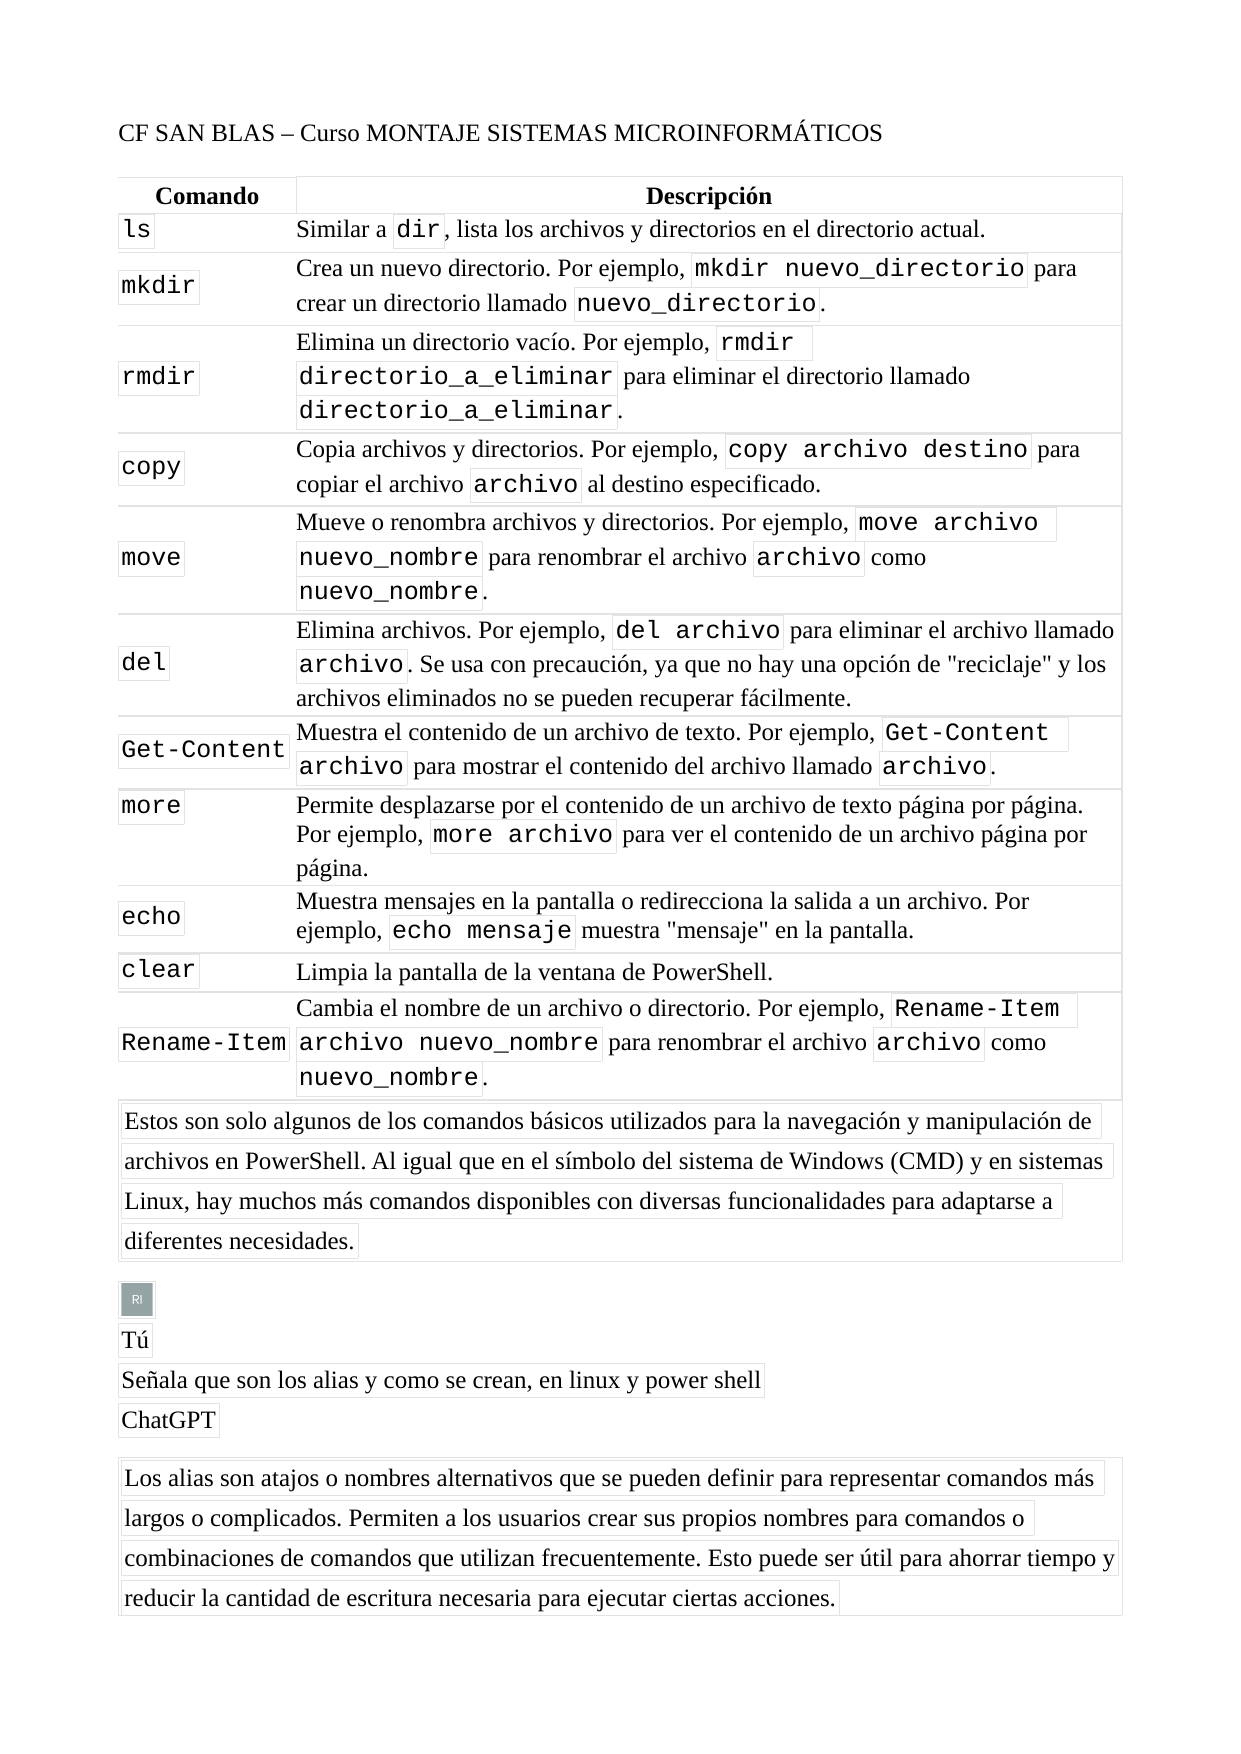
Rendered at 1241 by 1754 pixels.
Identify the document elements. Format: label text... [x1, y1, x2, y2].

text [765, 1363, 1122, 1397]
table_cell Similar a dir, lista los archivos y directorios en el directorio actual. [296, 214, 1121, 251]
table_cell Limpia la pantalla de la ventana de PowerShell. [296, 954, 1121, 991]
table_header Comando [118, 178, 296, 212]
table_cell move [118, 507, 296, 613]
table_cell Copia archivos y directorios. Por ejemplo, copy archivo destino para copiar el archivo archivo al destino especificado. [296, 434, 1121, 505]
table_cell Muestra mensajes en la pantalla o redirecciona la salida a un archivo. Por ejemplo, echo mensaje muestra "mensaje" en la pantalla. [296, 886, 1121, 952]
text Los alias son atajos o nombres alternativos que se pueden definir para representar comandos más largos o complicados. Permiten a los usuarios crear sus propios nombres para comandos o combinaciones de comandos que utilizan frecuentemente. Esto puede ser útil para ahorrar tiempo y reducir la cantidad de escritura necesaria para ejecutar ciertas acciones. [119, 1458, 1122, 1615]
text [153, 1323, 1122, 1357]
text [220, 1403, 1122, 1437]
table_cell ls [118, 214, 296, 251]
text Tú [119, 1324, 152, 1357]
table_cell Cambia el nombre de un archivo o directorio. Por ejemplo, Rename-Item archivo nuevo_nombre para renombrar el archivo archivo como nuevo_nombre. [296, 993, 1121, 1099]
table_cell Elimina archivos. Por ejemplo, del archivo para eliminar el archivo llamado archivo. Se usa con precaución, ya que no hay una opción de "reciclaje" y los archivos eliminados no se pueden recuperar fácilmente. [296, 615, 1121, 715]
table_cell Rename-Item [118, 993, 296, 1099]
table_cell echo [118, 886, 296, 952]
text ChatGPT [119, 1404, 219, 1437]
table_cell Mueve o renombra archivos y directorios. Por ejemplo, move archivo nuevo_nombre para renombrar el archivo archivo como nuevo_nombre. [296, 507, 1121, 613]
text Señala que son los alias y como se crean, en linux y power shell [119, 1364, 764, 1397]
table_cell mkdir [118, 253, 296, 324]
table_cell Crea un nuevo directorio. Por ejemplo, mkdir nuevo_directorio para crear un directorio llamado nuevo_directorio. [296, 253, 1121, 324]
table_cell copy [118, 434, 296, 505]
table_cell Muestra el contenido de un archivo de texto. Por ejemplo, Get-Content archivo para mostrar el contenido del archivo llamado archivo. [296, 717, 1121, 788]
picture [121, 1283, 153, 1316]
table_cell Permite desplazarse por el contenido de un archivo de texto página por página. Por ejemplo, more archivo para ver el contenido de un archivo página por página. [296, 790, 1121, 884]
table_cell clear [118, 954, 296, 991]
table_cell del [118, 615, 296, 715]
table_cell more [118, 790, 296, 884]
table_header Descripción [297, 177, 1122, 212]
table_cell Get-Content [118, 717, 296, 788]
table_cell Elimina un directorio vacío. Por ejemplo, rmdir directorio_a_eliminar para eliminar el directorio llamado directorio_a_eliminar. [296, 326, 1121, 432]
text Estos son solo algunos de los comandos básicos utilizados para la navegación y manipulación de archivos en PowerShell. Al igual que en el símbolo del sistema de Windows (CMD) y en sistemas Linux, hay muchos más comandos disponibles con diversas funcionalidades para adaptarse a diferentes necesidades. [119, 1101, 1122, 1261]
table_cell rmdir [118, 326, 296, 432]
